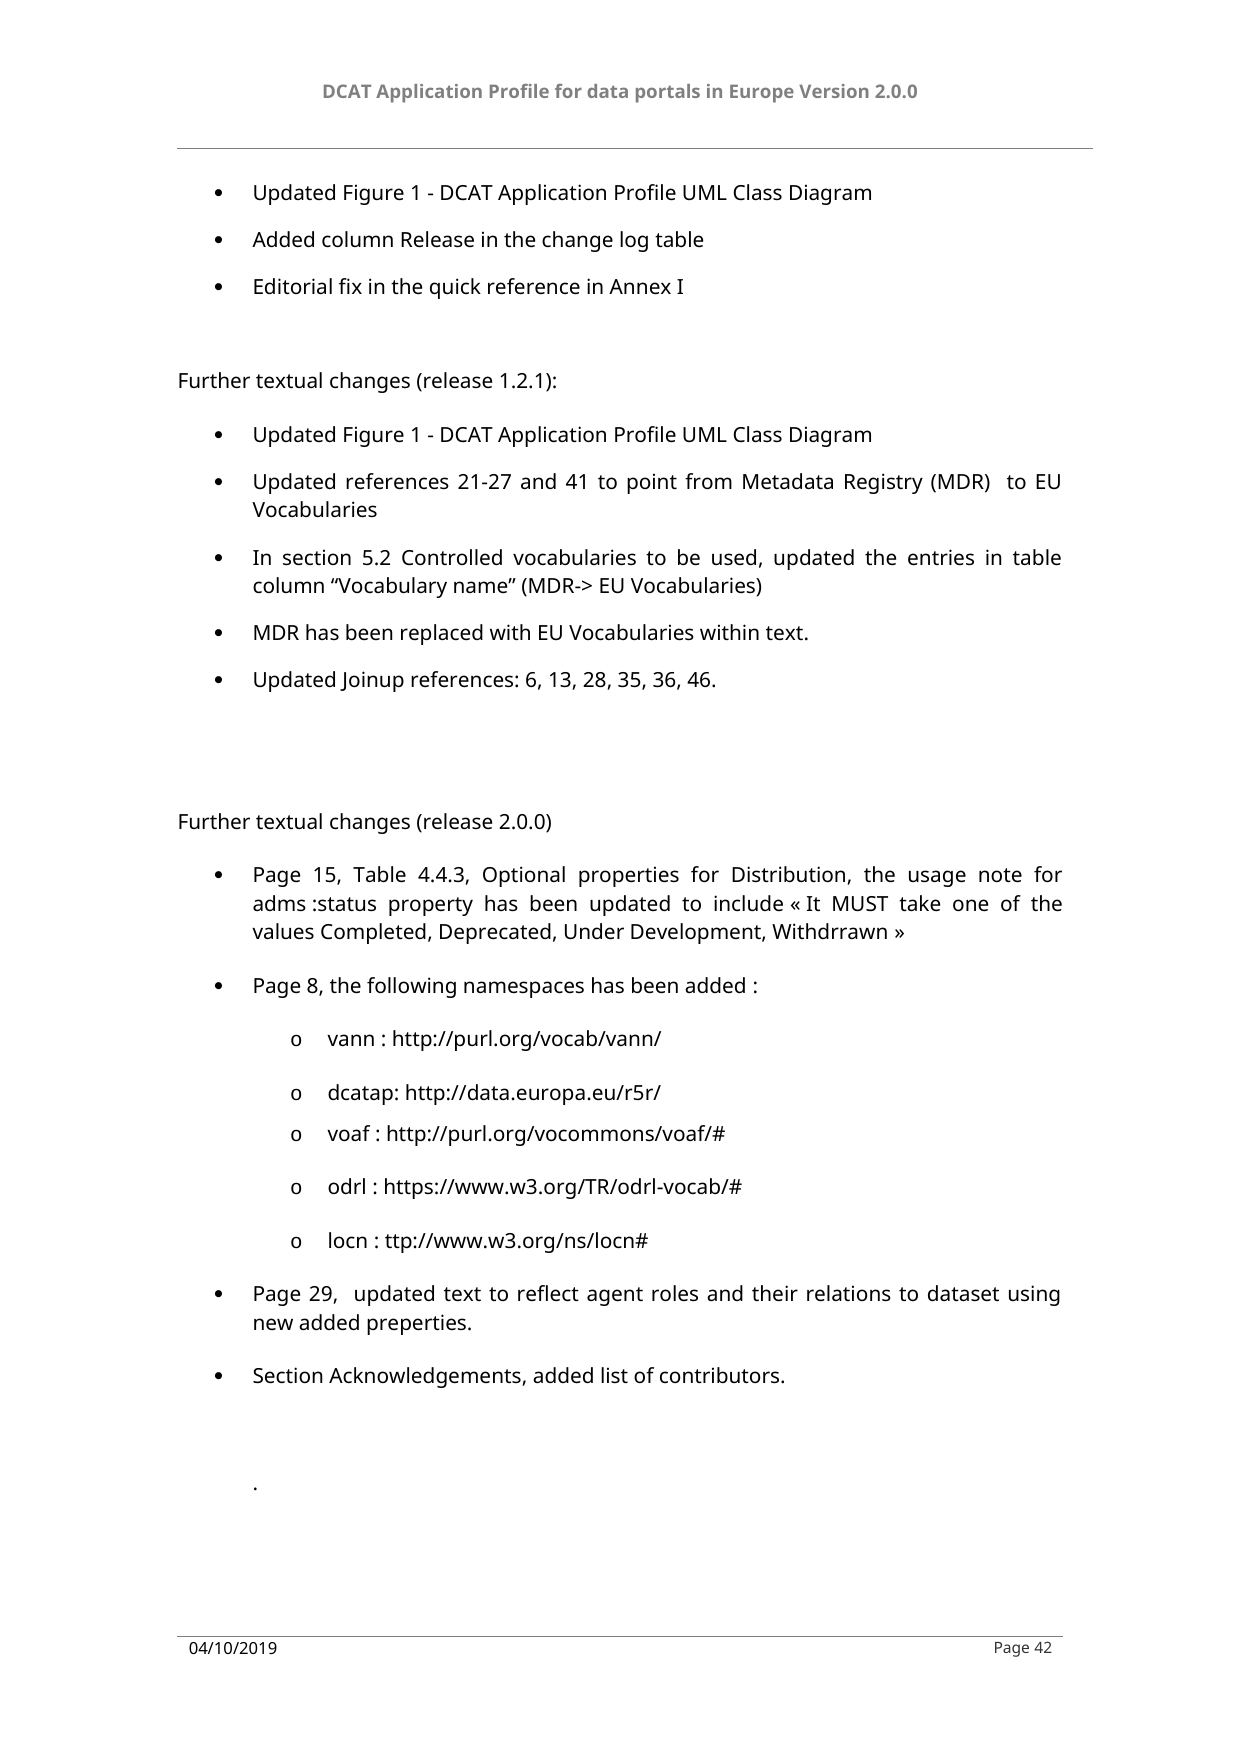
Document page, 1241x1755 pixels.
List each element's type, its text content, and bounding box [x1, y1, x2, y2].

list MDR has been replaced with EU Vocabularies within text. [215, 618, 1063, 647]
list voaf : http://purl.org/vocommons/voaf/# [290, 1119, 1063, 1147]
list Page 29, updated text to reflect agent roles and their relations to dataset using new added preperties. [215, 1279, 1063, 1336]
list odrl : https://www.w3.org/TR/odrl-vocab/# [290, 1172, 1063, 1201]
list Editorial fix in the quick reference in Annex I [215, 272, 1063, 300]
list Section 9, added list of contributors. [215, 1361, 1063, 1390]
list Updated Figure 1 - DCAT Application Profile UML Class Diagram [215, 420, 1063, 448]
list Updated references 21-27 and 41 to point from Metadata Registry (MDR) to EU Vocabularies [215, 467, 1063, 524]
list Page 15, Table 4.4.3, Optional properties for Distribution, the usage note for adms :status property has been updated to include « It MUST take one of the values Completed, Deprecated, Under Development, Withdrrawn » [215, 860, 1063, 946]
list . [252, 1468, 1063, 1497]
text Further textual changes (release 2.0.0) [177, 807, 1063, 835]
list Updated Joinup references: 6, 13, 28, 35, 36, 46. [215, 665, 1063, 694]
list In section 5.2 Controlled vocabularies to be used, updated the entries in table column “Vocabulary name” (MDR-> EU Vocabularies) [215, 543, 1063, 599]
list Page 8, the following namespaces has been added : [215, 971, 1063, 999]
list Added column Release in the change log table [215, 225, 1063, 253]
list Updated Figure 1 - DCAT Application Profile UML Class Diagram [215, 178, 1063, 206]
list dcatap: http://data.europa.eu/r5r/ [290, 1078, 1063, 1106]
text Further textual changes (release 1.2.1): [177, 366, 1063, 395]
list locn : ttp://www.w3.org/ns/locn# [290, 1226, 1063, 1254]
list vann : http://purl.org/vocab/vann/ [290, 1024, 1063, 1053]
